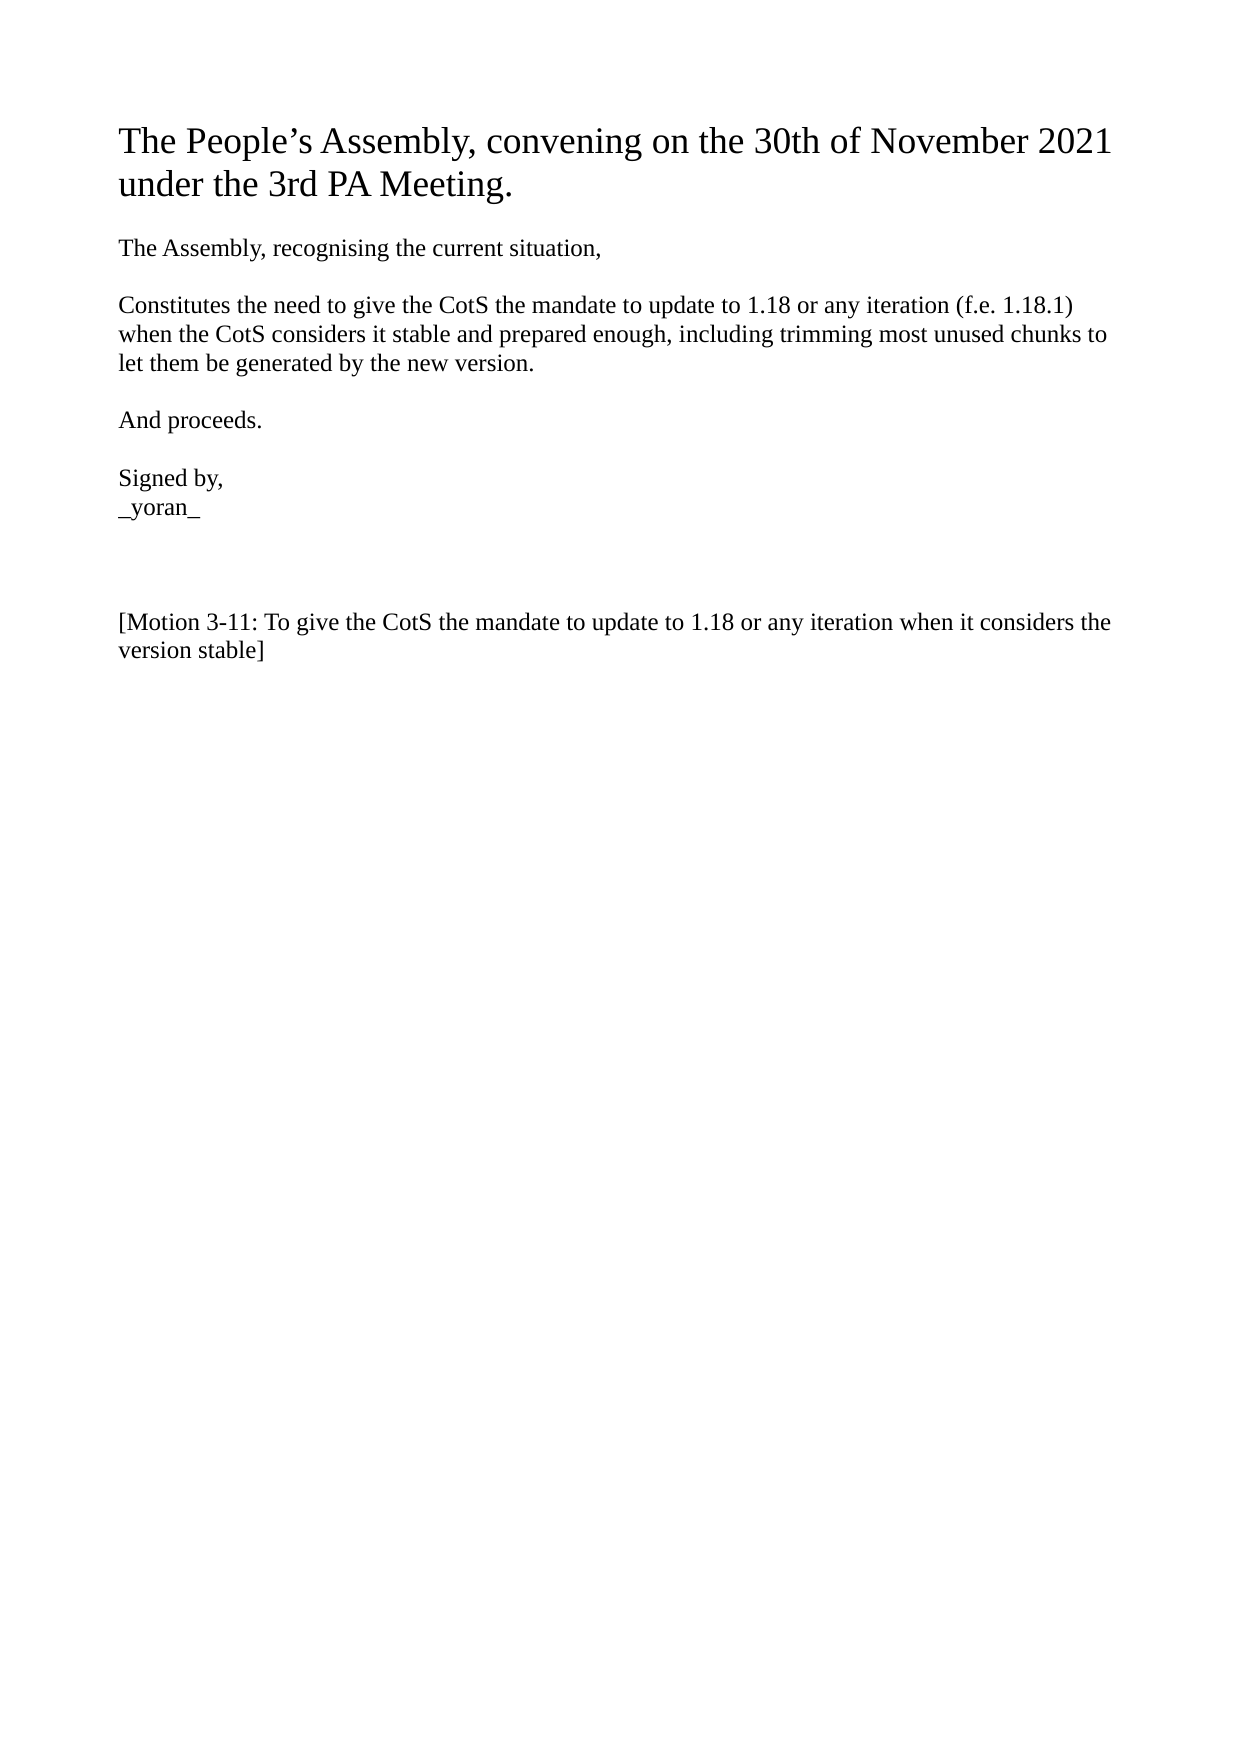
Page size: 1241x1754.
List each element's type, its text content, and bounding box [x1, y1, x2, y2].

text Signed by, [118, 463, 1122, 492]
text The People’s Assembly, convening on the 30th of November 2021 under the 3rd PA Meeting. [118, 118, 1122, 204]
text The Assembly, recognising the current situation, [118, 233, 1122, 262]
text And proceeds. [118, 406, 1122, 434]
text _yoran_ [118, 492, 1122, 521]
text Constitutes the need to give the CotS the mandate to update to 1.18 or any iteration (f.e. 1.18.1) when the CotS considers it stable and prepared enough, including trimming most unused chunks to let them be generated by the new version. [118, 291, 1122, 377]
text [Motion 3-11: To give the CotS the mandate to update to 1.18 or any iteration when it considers the version stable] [118, 607, 1122, 664]
